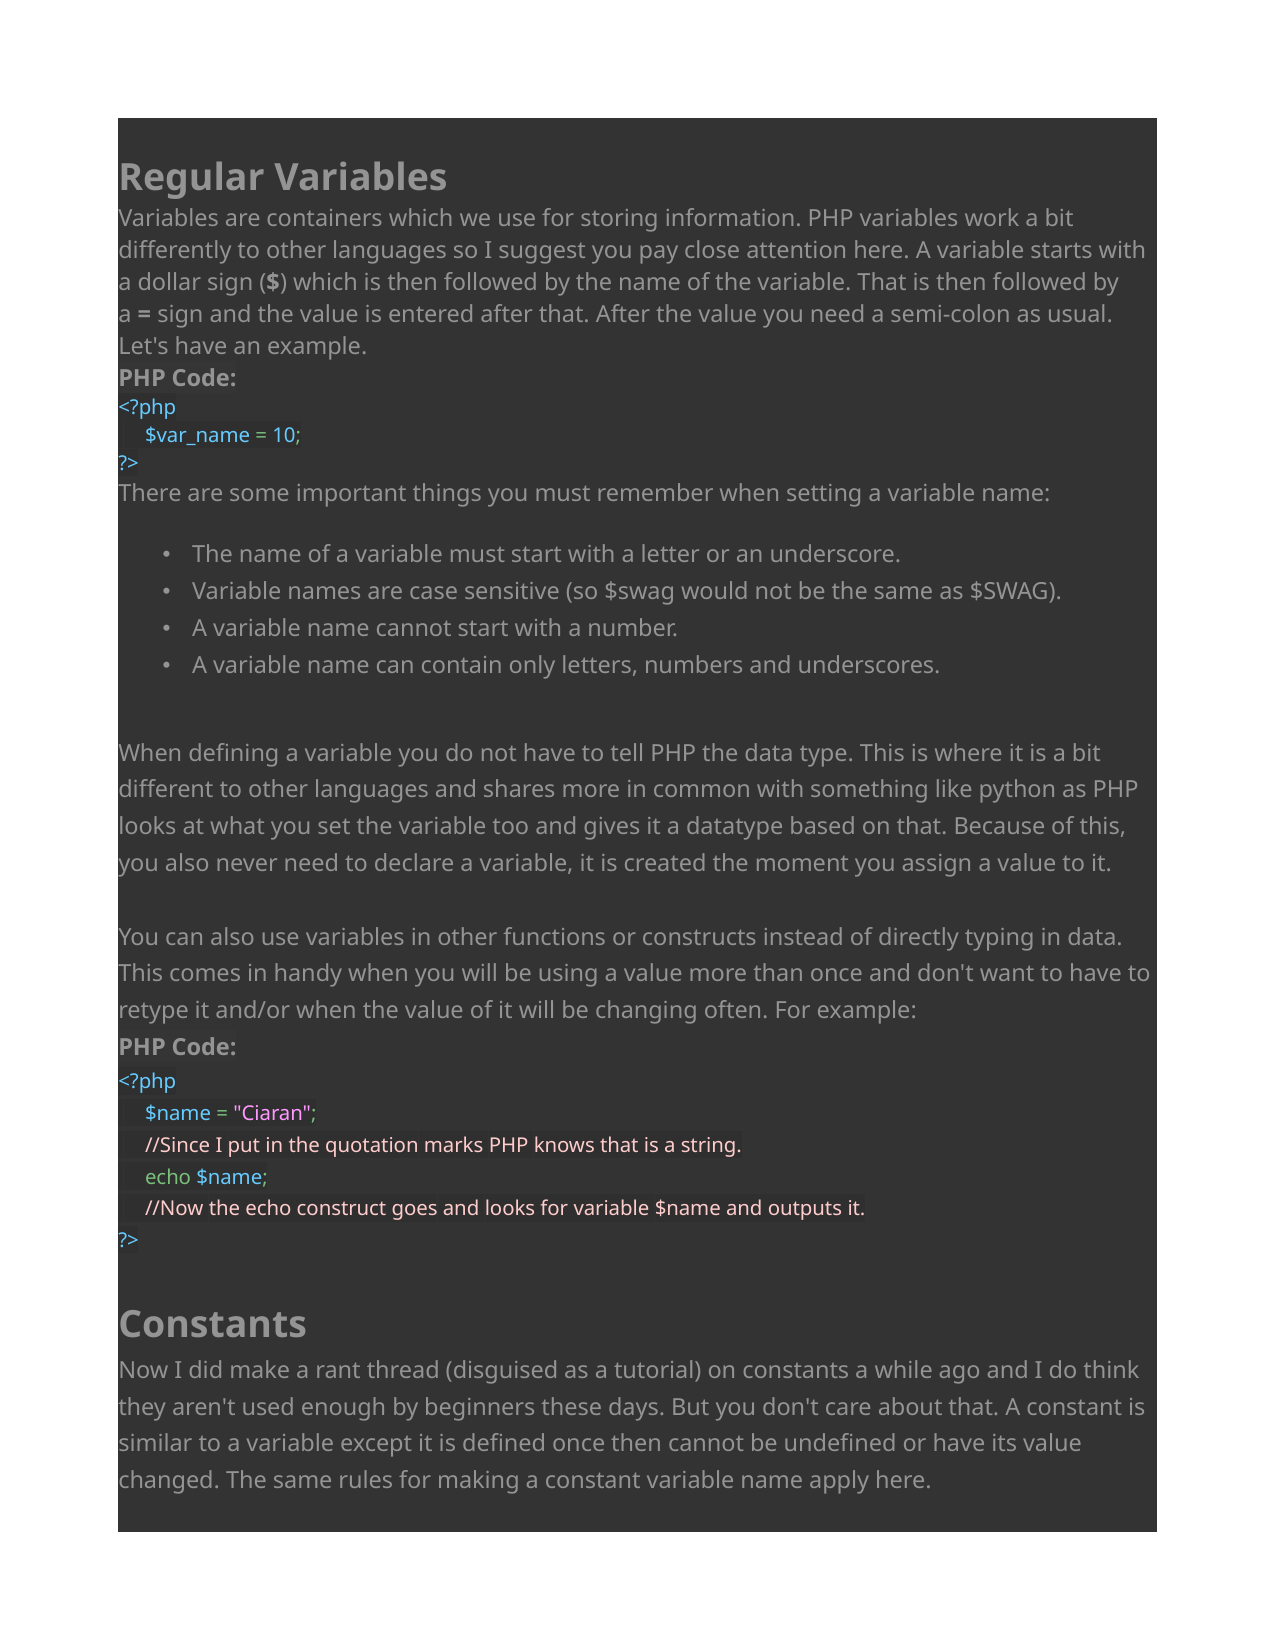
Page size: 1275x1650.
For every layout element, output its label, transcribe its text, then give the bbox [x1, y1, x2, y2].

text PHP Code: [118, 361, 1157, 393]
list A variable name cannot start with a number. [162, 611, 1157, 643]
text PHP Code: [118, 1030, 1157, 1062]
text Regular Variables Variables are containers which we use for storing information. PHP variables work a bit differently to other languages so I suggest you pay close attention here. A variable starts with a dollar sign ($) which is then followed by the name of the variable. That is then followed by a = sign and the value is entered after that. After the value you need a semi-colon as usual. Let's have an example. [118, 118, 1157, 361]
text Constants Now I did make a rant thread (disguised as a tutorial) on constants a while ago and I do think they aren't used enough by beginners these days. But you don't care about that. A constant is similar to a variable except it is defined once then cannot be undefined or have its value changed. The same rules for making a constant variable name apply here. [118, 1258, 1157, 1495]
list A variable name can contain only letters, numbers and underscores. [162, 648, 1157, 680]
text <?php $var_name = 10; ?> [118, 393, 1157, 476]
list The name of a variable must start with a letter or an underscore. [162, 538, 1157, 569]
list Variable names are case sensitive (so $swag would not be the same as $SWAG). [162, 574, 1157, 606]
text There are some important things you must remember when setting a variable name: [118, 476, 1157, 508]
text <?php $name = "Ciaran"; //Since I put in the quotation marks PHP knows that is a string. echo $name; //Now the echo construct goes and looks for variable $name and outputs it. ?> [118, 1067, 1157, 1253]
text When defining a variable you do not have to tell PHP the data type. This is where it is a bit different to other languages and shares more in common with something like python as PHP looks at what you set the variable too and gives it a datatype based on that. Because of this, you also never need to declare a variable, it is created the moment you assign a value to it. You can also use variables in other functions or constructs instead of directly typing in data. This comes in handy when you will be using a value more than once and don't want to have to retype it and/or when the value of it will be changing often. For example: [118, 699, 1157, 1025]
